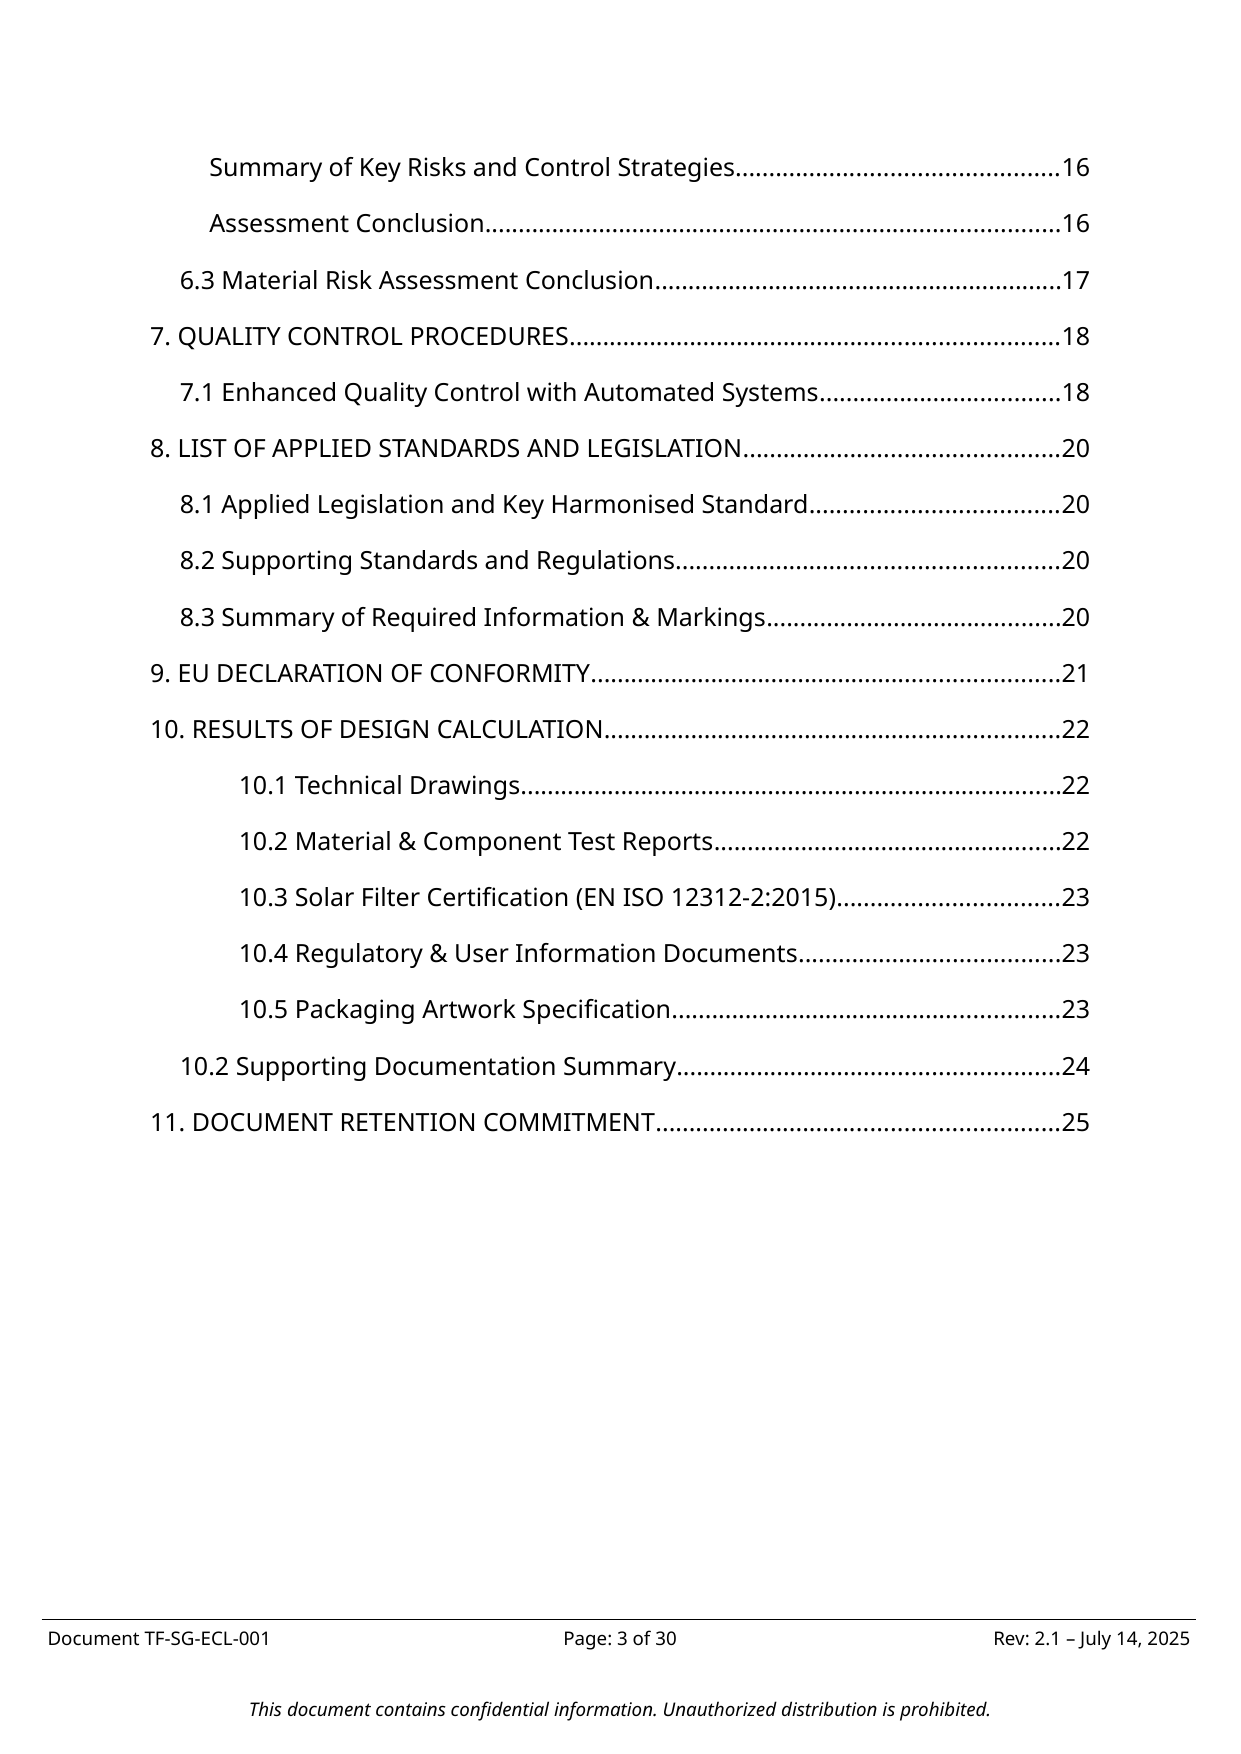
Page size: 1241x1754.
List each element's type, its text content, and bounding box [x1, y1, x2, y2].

text 11. DOCUMENT RETENTION COMMITMENT 25 [150, 1104, 1090, 1138]
text 10.2 Supporting Documentation Summary 24 [179, 1048, 1090, 1082]
text 10.5 Packaging Artwork Specification 23 [238, 992, 1090, 1026]
text 8. LIST OF APPLIED STANDARDS AND LEGISLATION 20 [150, 431, 1090, 465]
text 10.4 Regulatory & User Information Documents 23 [238, 936, 1090, 970]
text 7. QUALITY CONTROL PROCEDURES 18 [150, 318, 1090, 352]
text 10. RESULTS OF DESIGN CALCULATION 22 [150, 711, 1090, 746]
text 8.1 Applied Legislation and Key Harmonised Standard 20 [179, 487, 1090, 521]
text 7.1 Enhanced Quality Control with Automated Systems 18 [179, 374, 1090, 409]
text Assessment Conclusion 16 [209, 206, 1090, 240]
text 8.3 Summary of Required Information & Markings 20 [179, 599, 1090, 633]
text Summary of Key Risks and Control Strategies 16 [209, 150, 1090, 184]
text 10.3 Solar Filter Certification (EN ISO 12312-2:2015) 23 [238, 880, 1090, 914]
text 8.2 Supporting Standards and Regulations 20 [179, 543, 1090, 577]
text 10.1 Technical Drawings 22 [238, 768, 1090, 802]
text 9. EU DECLARATION OF CONFORMITY 21 [150, 655, 1090, 689]
text 6.3 Material Risk Assessment Conclusion 17 [179, 262, 1090, 296]
text 10.2 Material & Component Test Reports 22 [238, 824, 1090, 858]
